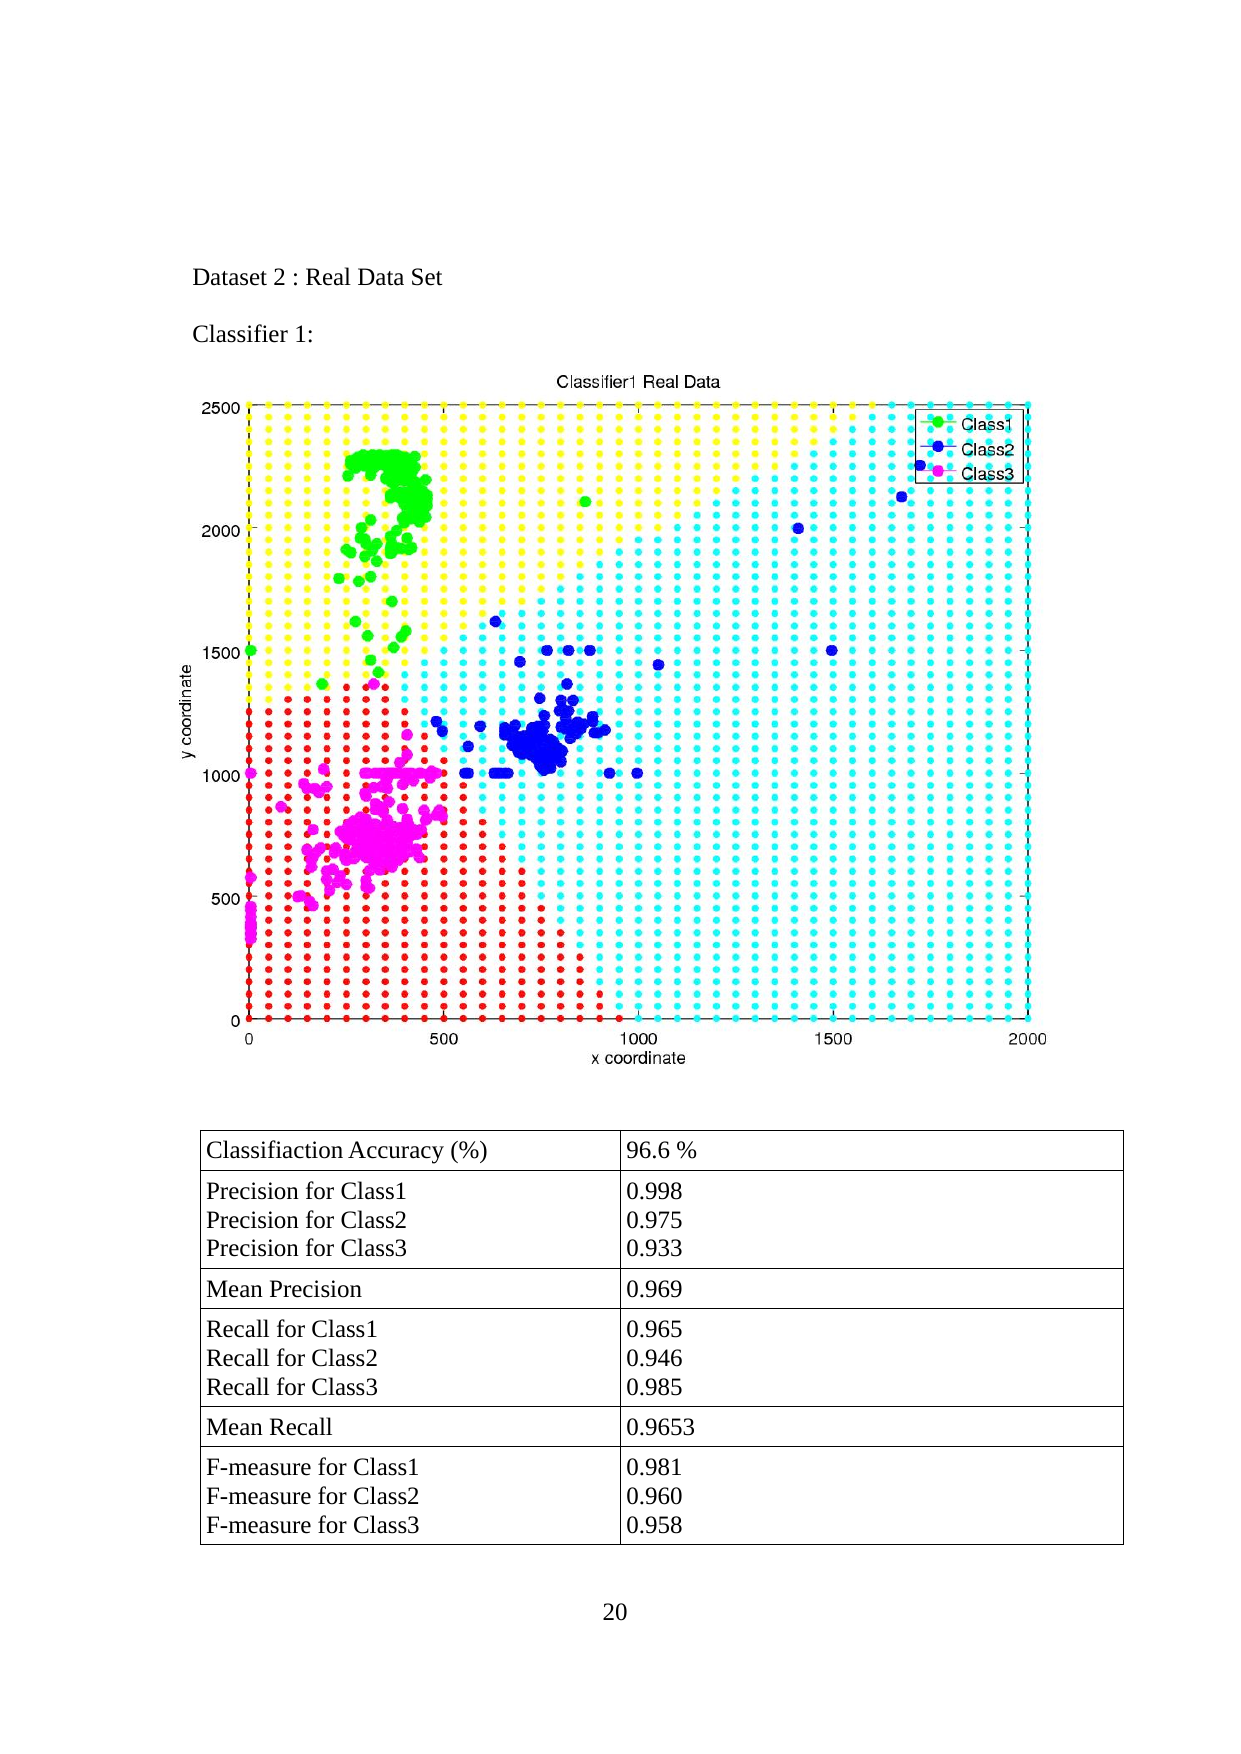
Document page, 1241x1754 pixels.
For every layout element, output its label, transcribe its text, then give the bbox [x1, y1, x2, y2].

table_cell 0.969 [621, 1269, 1123, 1308]
table_cell Precision for Class1 Precision for Class2 Precision for Class3 [201, 1171, 620, 1268]
text Classifier 1: [118, 319, 1122, 348]
table_cell 0.965 0.946 0.985 [621, 1309, 1123, 1406]
table_cell Recall for Class1 Recall for Class2 Recall for Class3 [201, 1309, 620, 1406]
table_cell Mean Recall [201, 1407, 620, 1446]
table_cell 0.998 0.975 0.933 [621, 1171, 1123, 1268]
table_header 96.6 % [621, 1131, 1123, 1170]
picture [118, 348, 1123, 1101]
table_cell Mean Precision [201, 1269, 620, 1308]
table_header Classifiaction Accuracy (%) [201, 1131, 620, 1170]
text Dataset 2 : Real Data Set [192, 262, 1122, 291]
table_cell F-measure for Class1 F-measure for Class2 F-measure for Class3 [201, 1447, 620, 1544]
table_cell 0.9653 [621, 1407, 1123, 1446]
table_cell 0.981 0.960 0.958 [621, 1447, 1123, 1544]
